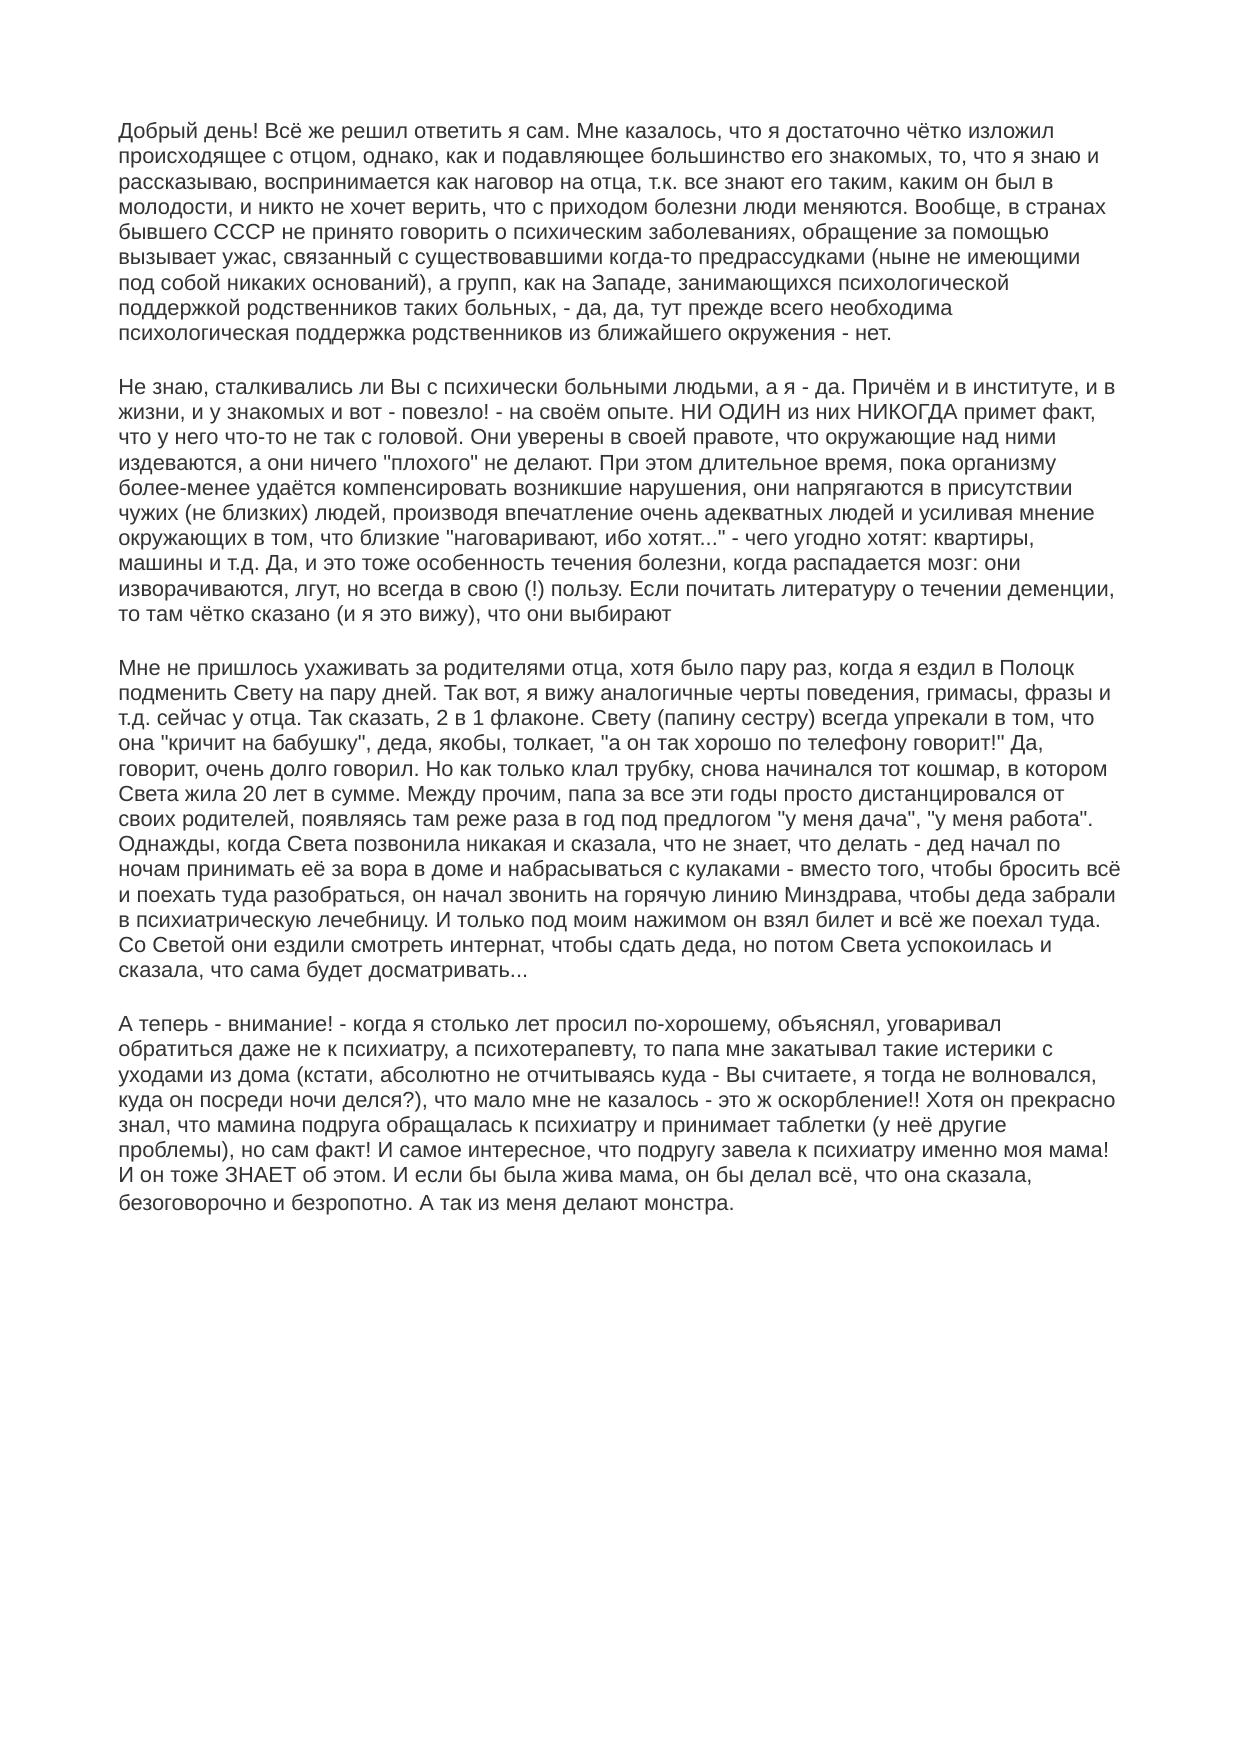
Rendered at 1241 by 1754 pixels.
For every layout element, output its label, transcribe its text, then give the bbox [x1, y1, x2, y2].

text Добрый день! Всё же решил ответить я сам. Мне казалось, что я достаточно чётко изложил происходящее с отцом, однако, как и подавляющее большинство его знакомых, то, что я знаю и рассказываю, воспринимается как наговор на отца, т.к. все знают его таким, каким он был в молодости, и никто не хочет верить, что с приходом болезни люди меняются. Вообще, в странах бывшего СССР не принято говорить о психическим заболеваниях, обращение за помощью вызывает ужас, связанный с существовавшими когда-то предрассудками (ныне не имеющими под собой никаких оснований), а групп, как на Западе, занимающихся психологической поддержкой родственников таких больных, - да, да, тут прежде всего необходима психологическая поддержка родственников из ближайшего окружения - нет. Не знаю, сталкивались ли Вы с психически больными людьми, а я - да. Причём и в институте, и в жизни, и у знакомых и вот - повезло! - на своём опыте. НИ ОДИН из них НИКОГДА примет факт, что у него что-то не так с головой. Они уверены в своей правоте, что окружающие над ними издеваются, а они ничего "плохого" не делают. При этом длительное время, пока организму более-менее удаётся компенсировать возникшие нарушения, они напрягаются в присутствии чужих (не близких) людей, производя впечатление очень адекватных людей и усиливая мнение окружающих в том, что близкие "наговаривают, ибо хотят..." - чего угодно хотят: квартиры, машины и т.д. Да, и это тоже особенность течения болезни, когда распадается мозг: они изворачиваются, лгут, но всегда в свою (!) пользу. Если почитать литературу о течении деменции, то там чётко сказано (и я это вижу), что они выбирают Мне не пришлось ухаживать за родителями отца, хотя было пару раз, когда я ездил в Полоцк подменить Свету на пару дней. Так вот, я вижу аналогичные черты поведения, гримасы, фразы и т.д. сейчас у отца. Так сказать, 2 в 1 флаконе. Свету (папину сестру) всегда упрекали в том, что она "кричит на бабушку", деда, якобы, толкает, "а он так хорошо по телефону говорит!" Да, говорит, очень долго говорил. Но как только клал трубку, снова начинался тот кошмар, в котором Света жила 20 лет в сумме. Между прочим, папа за все эти годы просто дистанцировался от своих родителей, появляясь там реже раза в год под предлогом "у меня дача", "у меня работа". Однажды, когда Света позвонила никакая и сказала, что не знает, что делать - дед начал по ночам принимать её за вора в доме и набрасываться с кулаками - вместо того, чтобы бросить всё и поехать туда разобраться, он начал звонить на горячую линию Минздрава, чтобы деда забрали в психиатрическую лечебницу. И только под моим нажимом он взял билет и всё же поехал туда. Со Светой они ездили смотреть интернат, чтобы сдать деда, но потом Света успокоилась и сказала, что сама будет досматривать... А теперь - внимание! - когда я столько лет просил по-хорошему, объяснял, уговаривал обратиться даже не к психиатру, а психотерапевту, то папа мне закатывал такие истерики с уходами из дома (кстати, абсолютно не отчитываясь куда - Вы считаете, я тогда не волновался, куда он посреди ночи делся?), что мало мне не казалось - это ж оскорбление!! Хотя он прекрасно знал, что мамина подруга обращалась к психиатру и принимает таблетки (у неё другие проблемы), но сам факт! И самое интересное, что подругу завела к психиатру именно моя мама! И он тоже ЗНАЕТ об этом. И если бы была жива мама, он бы делал всё, что она сказала, безоговорочно и безропотно. А так из меня делают монстра. [118, 118, 1122, 1216]
